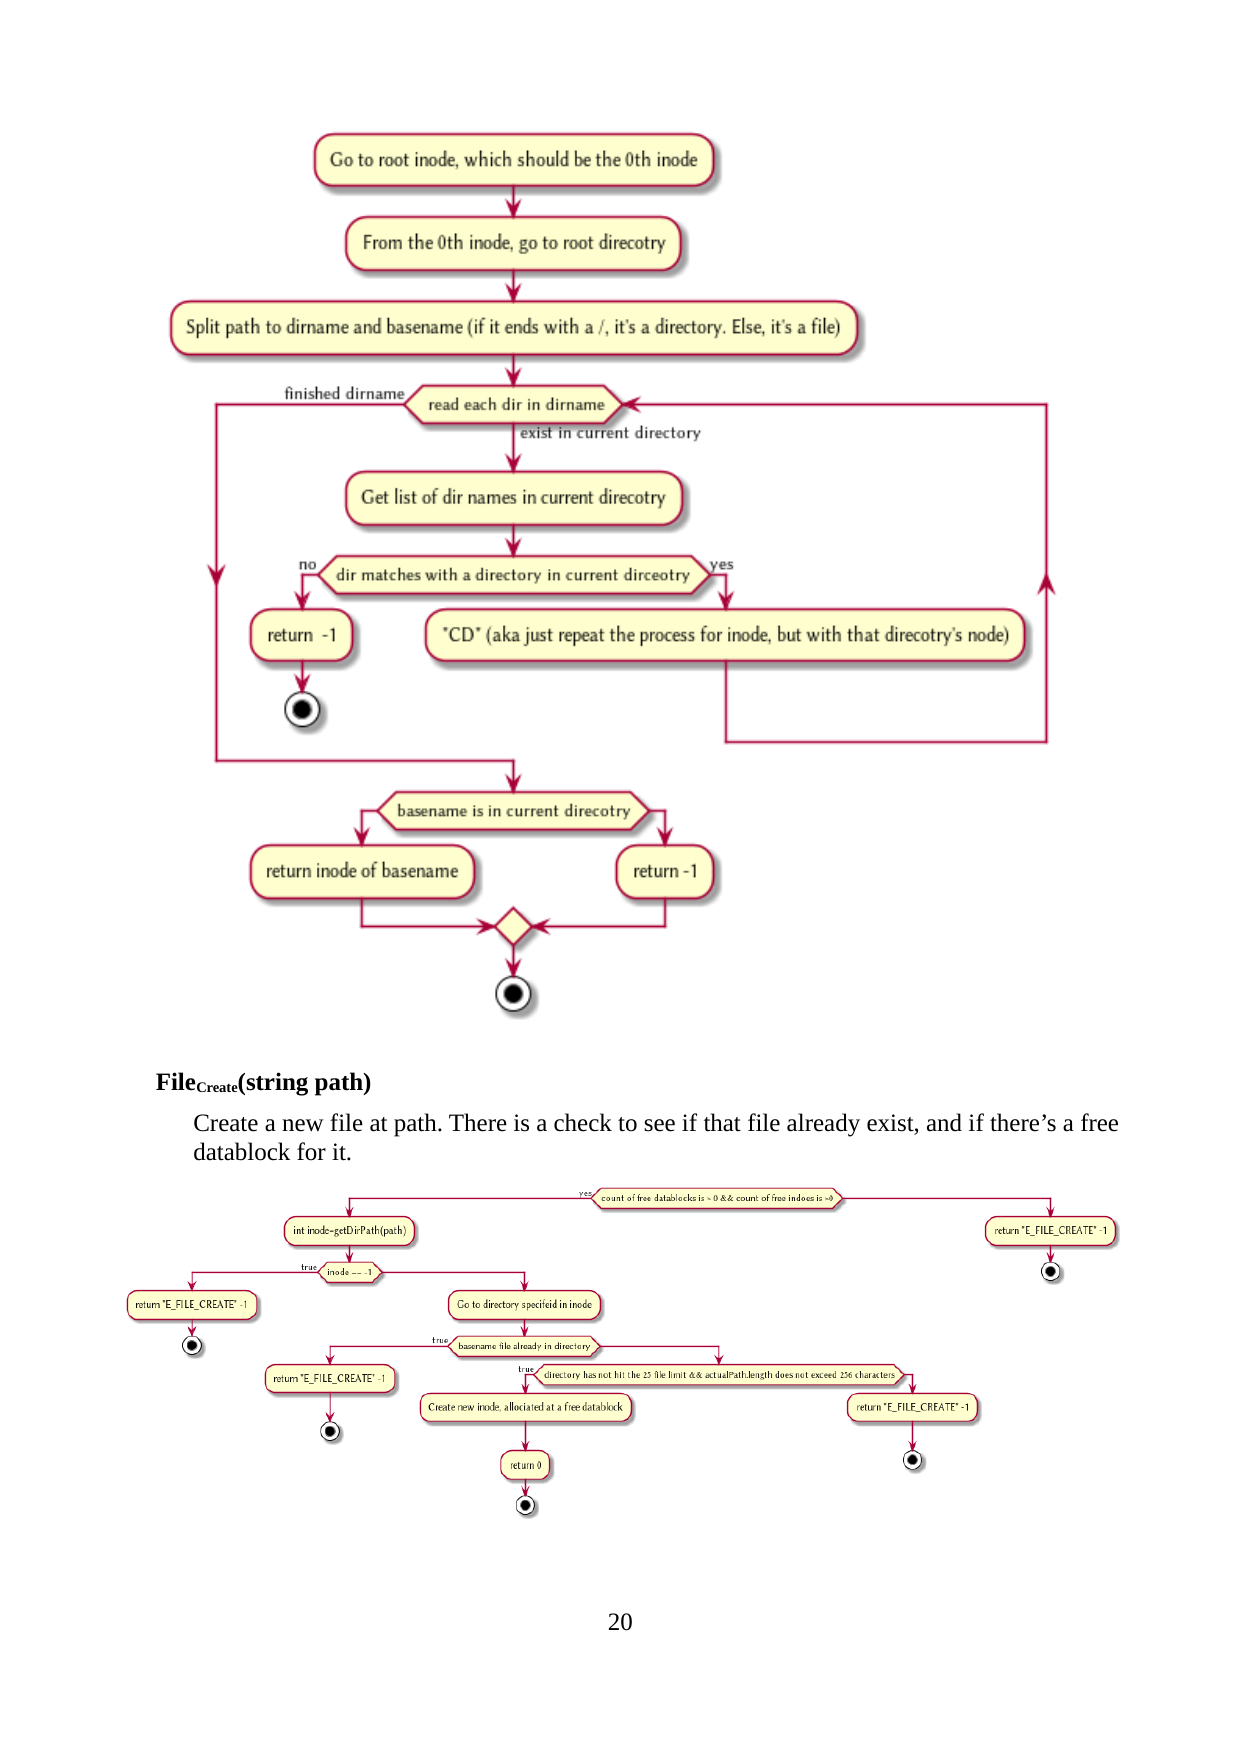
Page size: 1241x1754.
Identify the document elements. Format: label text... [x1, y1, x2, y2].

list Create a new file at path. There is a check to see if that file already exist, and if there’s a free datablock for it. [118, 1108, 1122, 1166]
list FileCreate(string path) [118, 1067, 1122, 1096]
